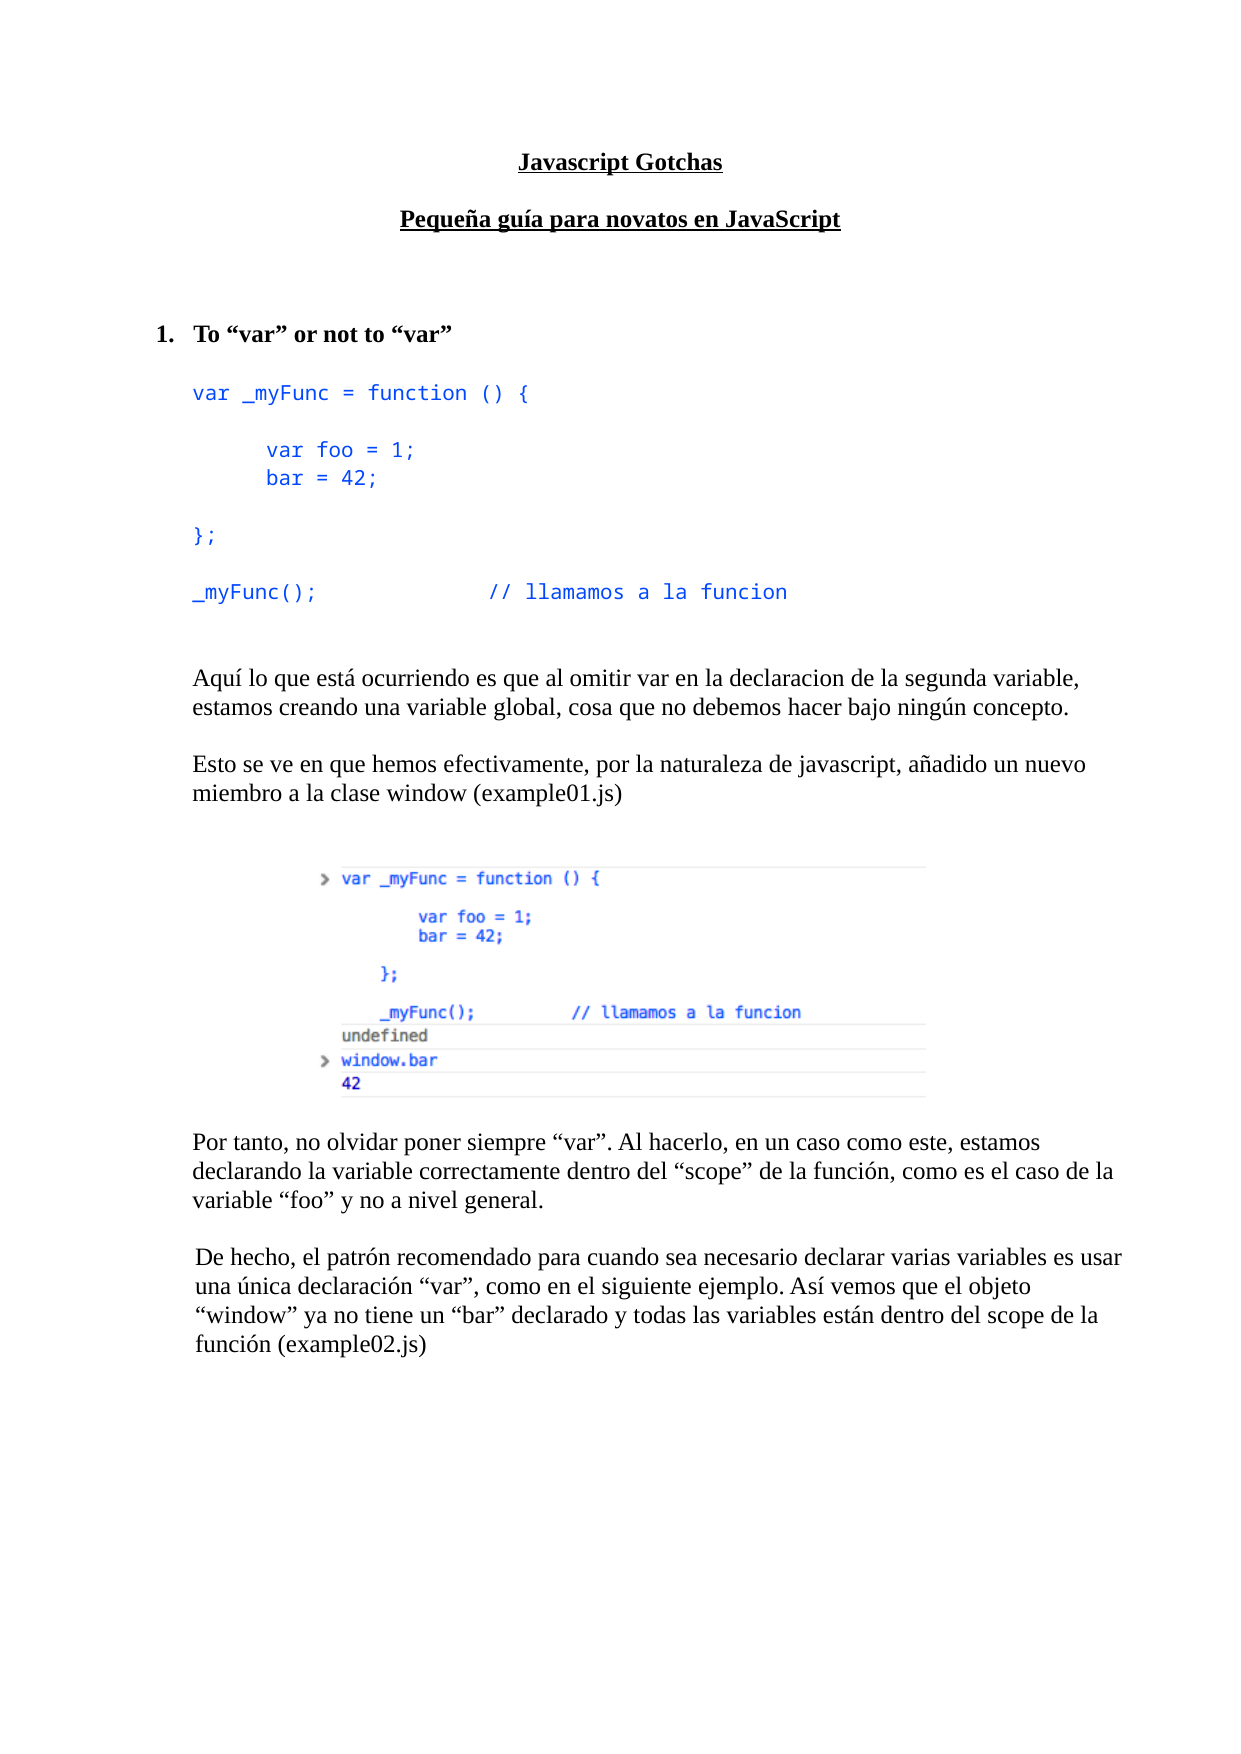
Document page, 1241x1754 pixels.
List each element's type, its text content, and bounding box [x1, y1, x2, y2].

text Esto se ve en que hemos efectivamente, por la naturaleza de javascript, añadido un nuevo miembro a la clase window (example01.js) [118, 749, 1122, 807]
text Pequeña guía para novatos en JavaScript [118, 204, 1122, 233]
text Aquí lo que está ocurriendo es que al omitir var en la declaracion de la segunda variable, estamos creando una variable global, cosa que no debemos hacer bajo ningún concepto. [118, 663, 1122, 720]
text var _myFunc = function () { [118, 377, 1122, 406]
text }; [118, 520, 1122, 548]
picture [313, 864, 927, 1099]
text Por tanto, no olvidar poner siempre “var”. Al hacerlo, en un caso como este, estamos declarando la variable correctamente dentro del “scope” de la función, como es el caso de la variable “foo” y no a nivel general. [118, 1127, 1122, 1214]
list To “var” or not to “var” [156, 319, 1122, 348]
text Javascript Gotchas [118, 147, 1122, 176]
text De hecho, el patrón recomendado para cuando sea necesario declarar varias variables es usar una única declaración “var”, como en el siguiente ejemplo. Así vemos que el objeto “window” ya no tiene un “bar” declarado y todas las variables están dentro del scope de la función (example02.js) [195, 1242, 1122, 1357]
text bar = 42; [118, 463, 1122, 492]
text _myFunc(); // llamamos a la funcion [118, 577, 1122, 605]
text var foo = 1; [118, 435, 1122, 463]
